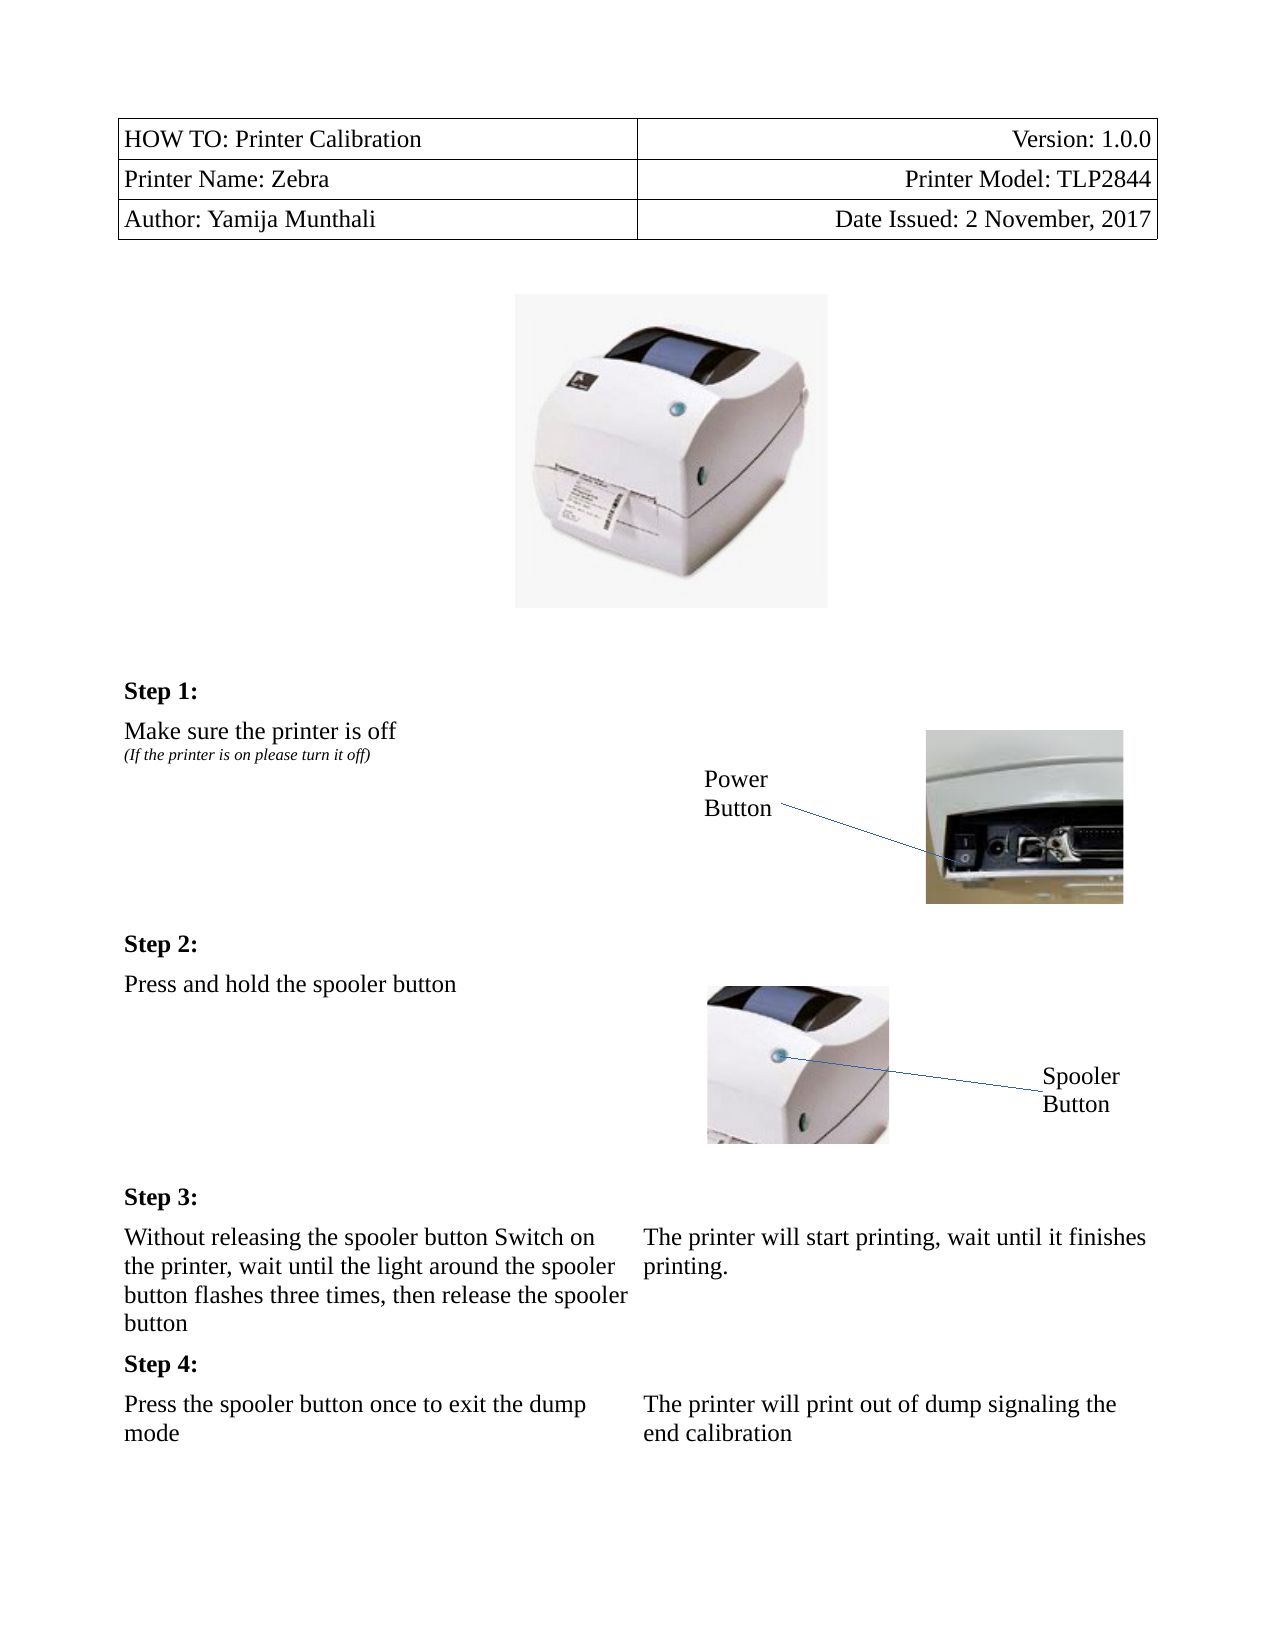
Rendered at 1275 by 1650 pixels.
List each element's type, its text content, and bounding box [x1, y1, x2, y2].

picture [707, 986, 890, 1144]
table_header Version: 1.0.0 [638, 119, 1157, 158]
table_cell Step 4: [118, 1343, 637, 1383]
table_header [638, 670, 1157, 711]
table_cell [638, 1176, 1157, 1216]
picture [925, 730, 1124, 904]
table_cell [638, 964, 1157, 1176]
table_cell Without releasing the spooler button Switch on the printer, wait until the light around the spooler button flashes three times, then release the spooler button [118, 1216, 637, 1343]
table_cell Printer Model: TLP2844 [638, 160, 1157, 199]
table_cell Step 2: [118, 923, 637, 963]
table_cell Date Issued: 2 November, 2017 [638, 200, 1157, 239]
table_cell Printer Name: Zebra [119, 160, 637, 199]
table_cell Make sure the printer is off (If the printer is on please turn it off) [118, 711, 637, 923]
table_cell [638, 1343, 1157, 1383]
table_cell Press the spooler button once to exit the dump mode [118, 1383, 637, 1452]
picture [515, 294, 828, 608]
table_cell Press and hold the spooler button [118, 964, 637, 1176]
table_cell Step 3: [118, 1176, 637, 1216]
table_cell The printer will print out of dump signaling the end calibration [638, 1383, 1157, 1452]
table_header Step 1: [118, 670, 637, 711]
table_cell Author: Yamija Munthali [119, 200, 637, 239]
table_header HOW TO: Printer Calibration [119, 119, 637, 158]
table_cell [638, 711, 1157, 923]
table_cell [638, 923, 1157, 963]
table_cell The printer will start printing, wait until it finishes printing. [638, 1216, 1157, 1343]
